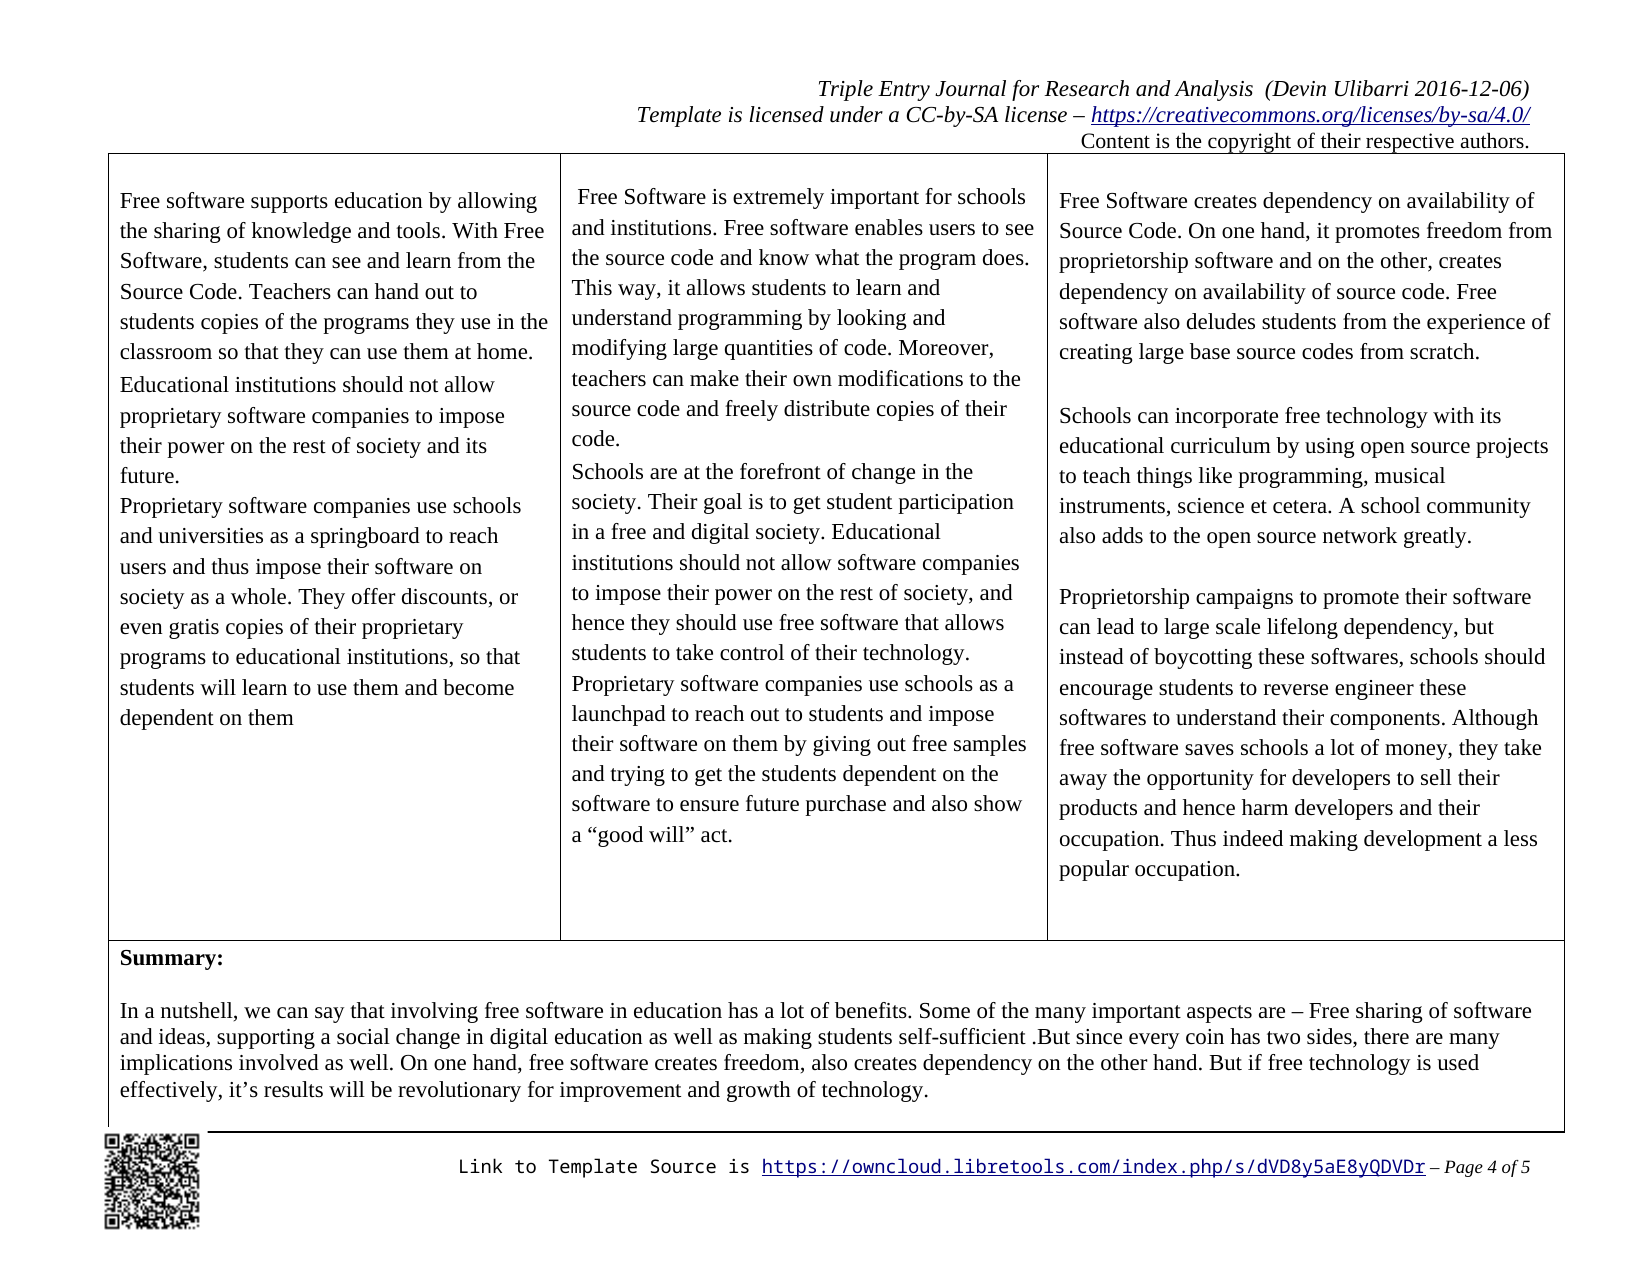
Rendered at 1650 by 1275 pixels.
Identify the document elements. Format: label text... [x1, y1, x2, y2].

picture [97, 1127, 208, 1238]
table_cell Free software supports education by allowing the sharing of knowledge and tools. With Free Software, students can see and learn from the Source Code. Teachers can hand out to students copies of the programs they use in the classroom so that they can use them at home. Educational institutions should not allow proprietary software companies to impose their power on the rest of society and its future. Proprietary software companies use schools and universities as a springboard to reach users and thus impose their software on society as a whole. They offer discounts, or even gratis copies of their proprietary programs to educational institutions, so that students will learn to use them and become dependent on them [109, 154, 560, 940]
table_cell Free Software creates dependency on availability of Source Code. On one hand, it promotes freedom from proprietorship software and on the other, creates dependency on availability of source code. Free software also deludes students from the experience of creating large base source codes from scratch. Schools can incorporate free technology with its educational curriculum by using open source projects to teach things like programming, musical instruments, science et cetera. A school community also adds to the open source network greatly. Proprietorship campaigns to promote their software can lead to large scale lifelong dependency, but instead of boycotting these softwares, schools should encourage students to reverse engineer these softwares to understand their components. Although free software saves schools a lot of money, they take away the opportunity for developers to sell their products and hence harm developers and their occupation. Thus indeed making development a less popular occupation. [1048, 154, 1564, 940]
table_cell Free Software is extremely important for schools and institutions. Free software enables users to see the source code and know what the program does. This way, it allows students to learn and understand programming by looking and modifying large quantities of code. Moreover, teachers can make their own modifications to the source code and freely distribute copies of their code. Schools are at the forefront of change in the society. Their goal is to get student participation in a free and digital society. Educational institutions should not allow software companies to impose their power on the rest of society, and hence they should use free software that allows students to take control of their technology. Proprietary software companies use schools as a launchpad to reach out to students and impose their software on them by giving out free samples and trying to get the students dependent on the software to ensure future purchase and also show a “good will” act. [561, 154, 1047, 940]
table_cell Summary: In a nutshell, we can say that involving free software in education has a lot of benefits. Some of the many important aspects are – Free sharing of software and ideas, supporting a social change in digital education as well as making students self-sufficient .But since every coin has two sides, there are many implications involved as well. On one hand, free software creates freedom, also creates dependency on the other hand. But if free technology is used effectively, it’s results will be revolutionary for improvement and growth of technology. [109, 941, 1564, 1131]
